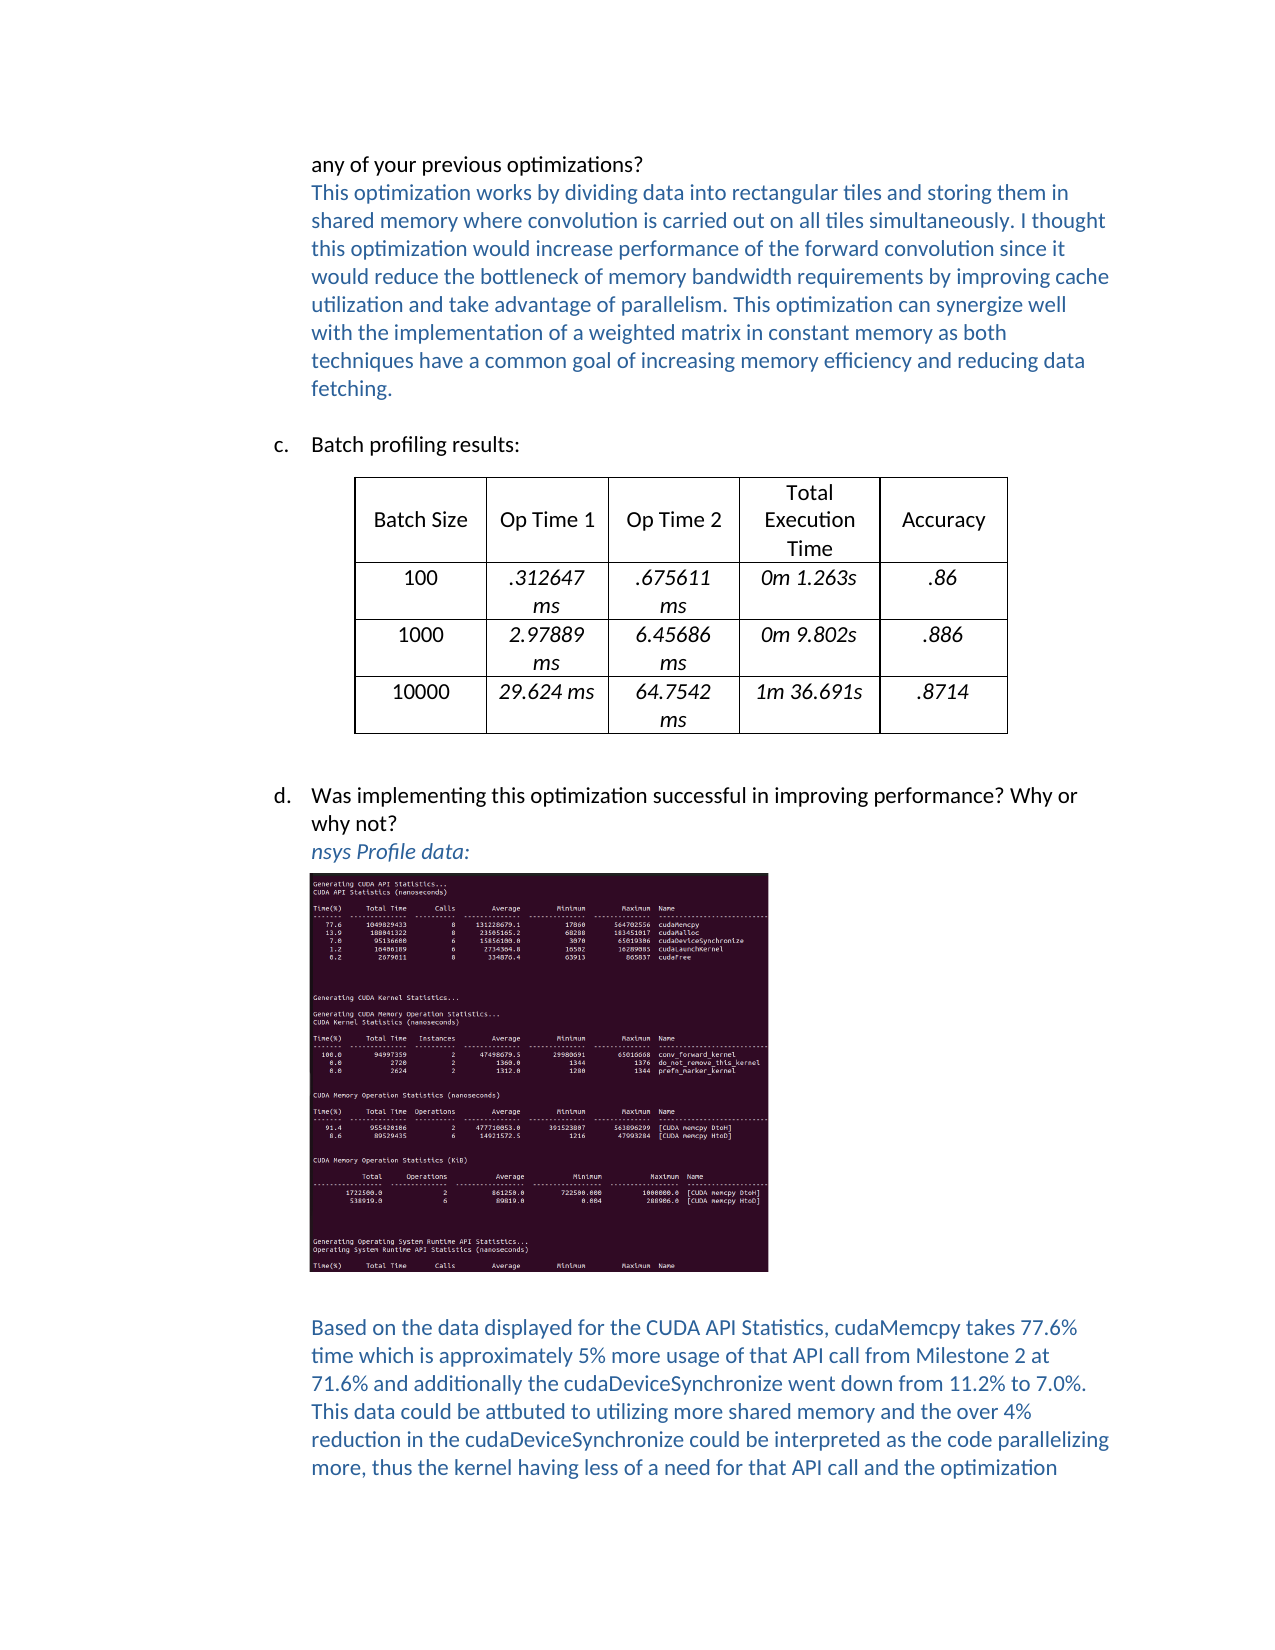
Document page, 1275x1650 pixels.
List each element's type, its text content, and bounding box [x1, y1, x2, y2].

table_cell .8714 [881, 677, 1007, 733]
table_cell 10000 [356, 677, 486, 733]
table_header Batch Size [356, 478, 486, 562]
table_header Accuracy [881, 478, 1007, 562]
table_cell .886 [881, 620, 1007, 676]
table_header Total Execution Time [740, 478, 879, 562]
table_cell any of your previous optimizations? This optimization works by dividing data into rectangular tiles and storing them in shared memory where convolution is carried out on all tiles simultaneously. I thought this optimization would increase performance of the forward convolution since it would reduce the bottleneck of memory bandwidth requirements by improving cache utilization and take advantage of parallelism. This optimization can synergize well with the implementation of a weighted matrix in constant memory as both techniques have a common goal of increasing memory efficiency and reducing data fetching. [150, 150, 1124, 430]
table_cell 29.624 ms [487, 677, 608, 733]
table_cell 1000 [356, 620, 486, 676]
table_cell .312647 ms [487, 563, 608, 619]
table_cell Was implementing this optimization successful in improving performance? Why or why not? nsys Profile data: Based on the data displayed for the CUDA API Statistics, cudaMemcpy takes 77.6% time which is approximately 5% more usage of that API call from Milestone 2 at 71.6% and additionally the cudaDeviceSynchronize went down from 11.2% to 7.0%. This data could be attbuted to utilizing more shared memory and the over 4% reduction in the cudaDeviceSynchronize could be interpreted as the code parallelizing more, thus the kernel having less of a need for that API call and the optimization [150, 477, 1124, 1481]
table_cell 0m 9.802s [740, 620, 879, 676]
table_header Op Time 1 [487, 478, 608, 562]
table_cell 64.7542 ms [609, 677, 739, 733]
table_cell .86 [881, 563, 1007, 619]
table_cell Batch profiling results: [150, 430, 1124, 477]
table_cell 100 [356, 563, 486, 619]
table_header Op Time 2 [609, 478, 739, 562]
table_cell 2.97889 ms [487, 620, 608, 676]
table_cell 1m 36.691s [740, 677, 879, 733]
table_cell 0m 1.263s [740, 563, 879, 619]
table_cell 6.45686 ms [609, 620, 739, 676]
table_cell .675611 ms [609, 563, 739, 619]
picture [309, 873, 769, 1272]
